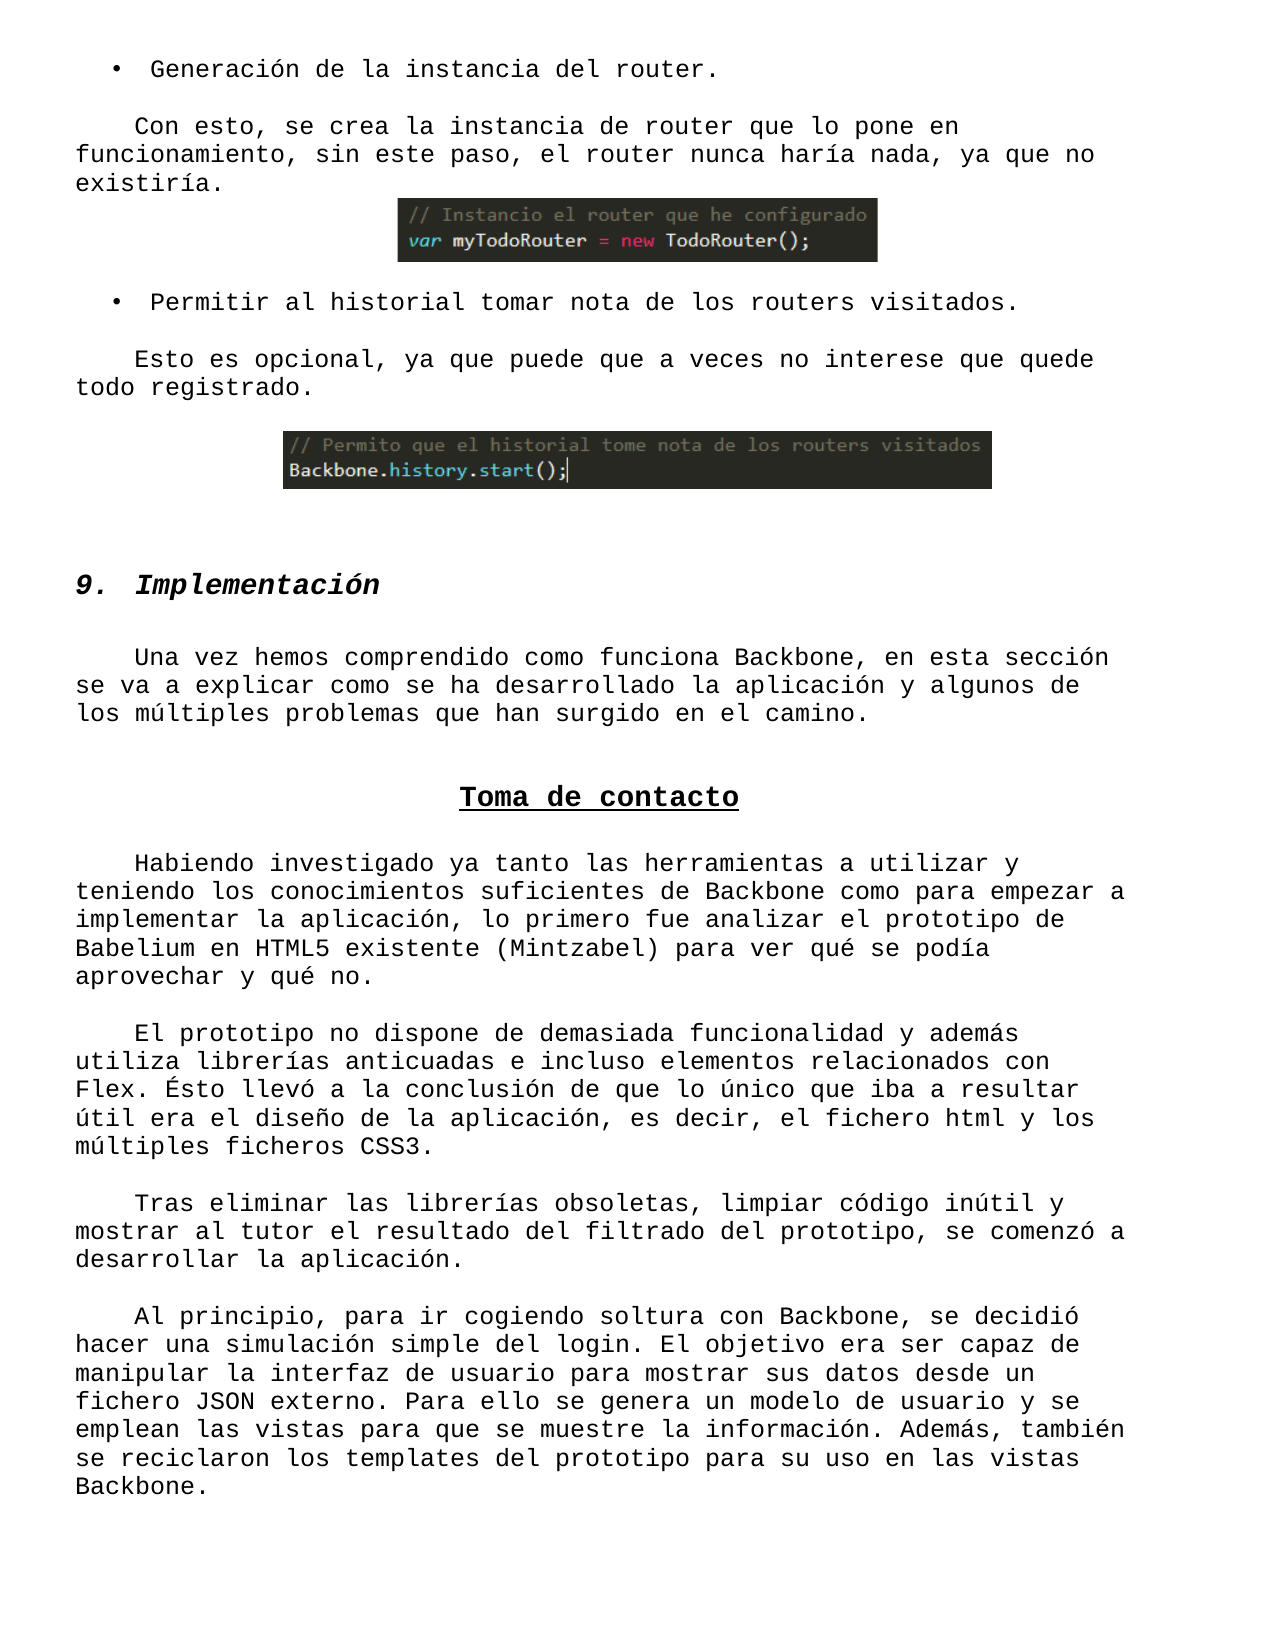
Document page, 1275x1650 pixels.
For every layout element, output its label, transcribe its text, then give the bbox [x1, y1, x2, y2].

text Habiendo investigado ya tanto las herramientas a utilizar y teniendo los conocimientos suficientes de Backbone como para empezar a implementar la aplicación, lo primero fue analizar el prototipo de Babelium en HTML5 existente (Mintzabel) para ver qué se podía aprovechar y qué no. [75, 850, 1135, 992]
text El prototipo no dispone de demasiada funcionalidad y además utiliza librerías anticuadas e incluso elementos relacionados con Flex. Ésto llevó a la conclusión de que lo único que iba a resultar útil era el diseño de la aplicación, es decir, el fichero html y los múltiples ficheros CSS3. [75, 1020, 1135, 1162]
subtitle Toma de contacto [0, 783, 1200, 816]
list Permitir al historial tomar nota de los routers visitados. [112, 289, 1200, 318]
picture [283, 431, 992, 489]
text Al principio, para ir cogiendo soltura con Backbone, se decidió hacer una simulación simple del login. El objetivo era ser capaz de manipular la interfaz de usuario para mostrar sus datos desde un fichero JSON externo. Para ello se genera un modelo de usuario y se emplean las vistas para que se muestre la información. Además, también se reciclaron los templates del prototipo para su uso en las vistas Backbone. [75, 1303, 1135, 1502]
subtitle Implementación [75, 570, 1200, 603]
text Tras eliminar las librerías obsoletas, limpiar código inútil y mostrar al tutor el resultado del filtrado del prototipo, se comenzó a desarrollar la aplicación. [75, 1190, 1135, 1275]
picture [397, 198, 878, 262]
list Generación de la instancia del router. [112, 57, 1200, 85]
text Con esto, se crea la instancia de router que lo pone en funcionamiento, sin este paso, el router nunca haría nada, ya que no existiría. [75, 114, 1135, 199]
text Una vez hemos comprendido como funciona Backbone, en esta sección se va a explicar como se ha desarrollado la aplicación y algunos de los múltiples problemas que han surgido en el camino. [75, 644, 1135, 729]
text Esto es opcional, ya que puede que a veces no interese que quede todo registrado. [75, 346, 1135, 403]
